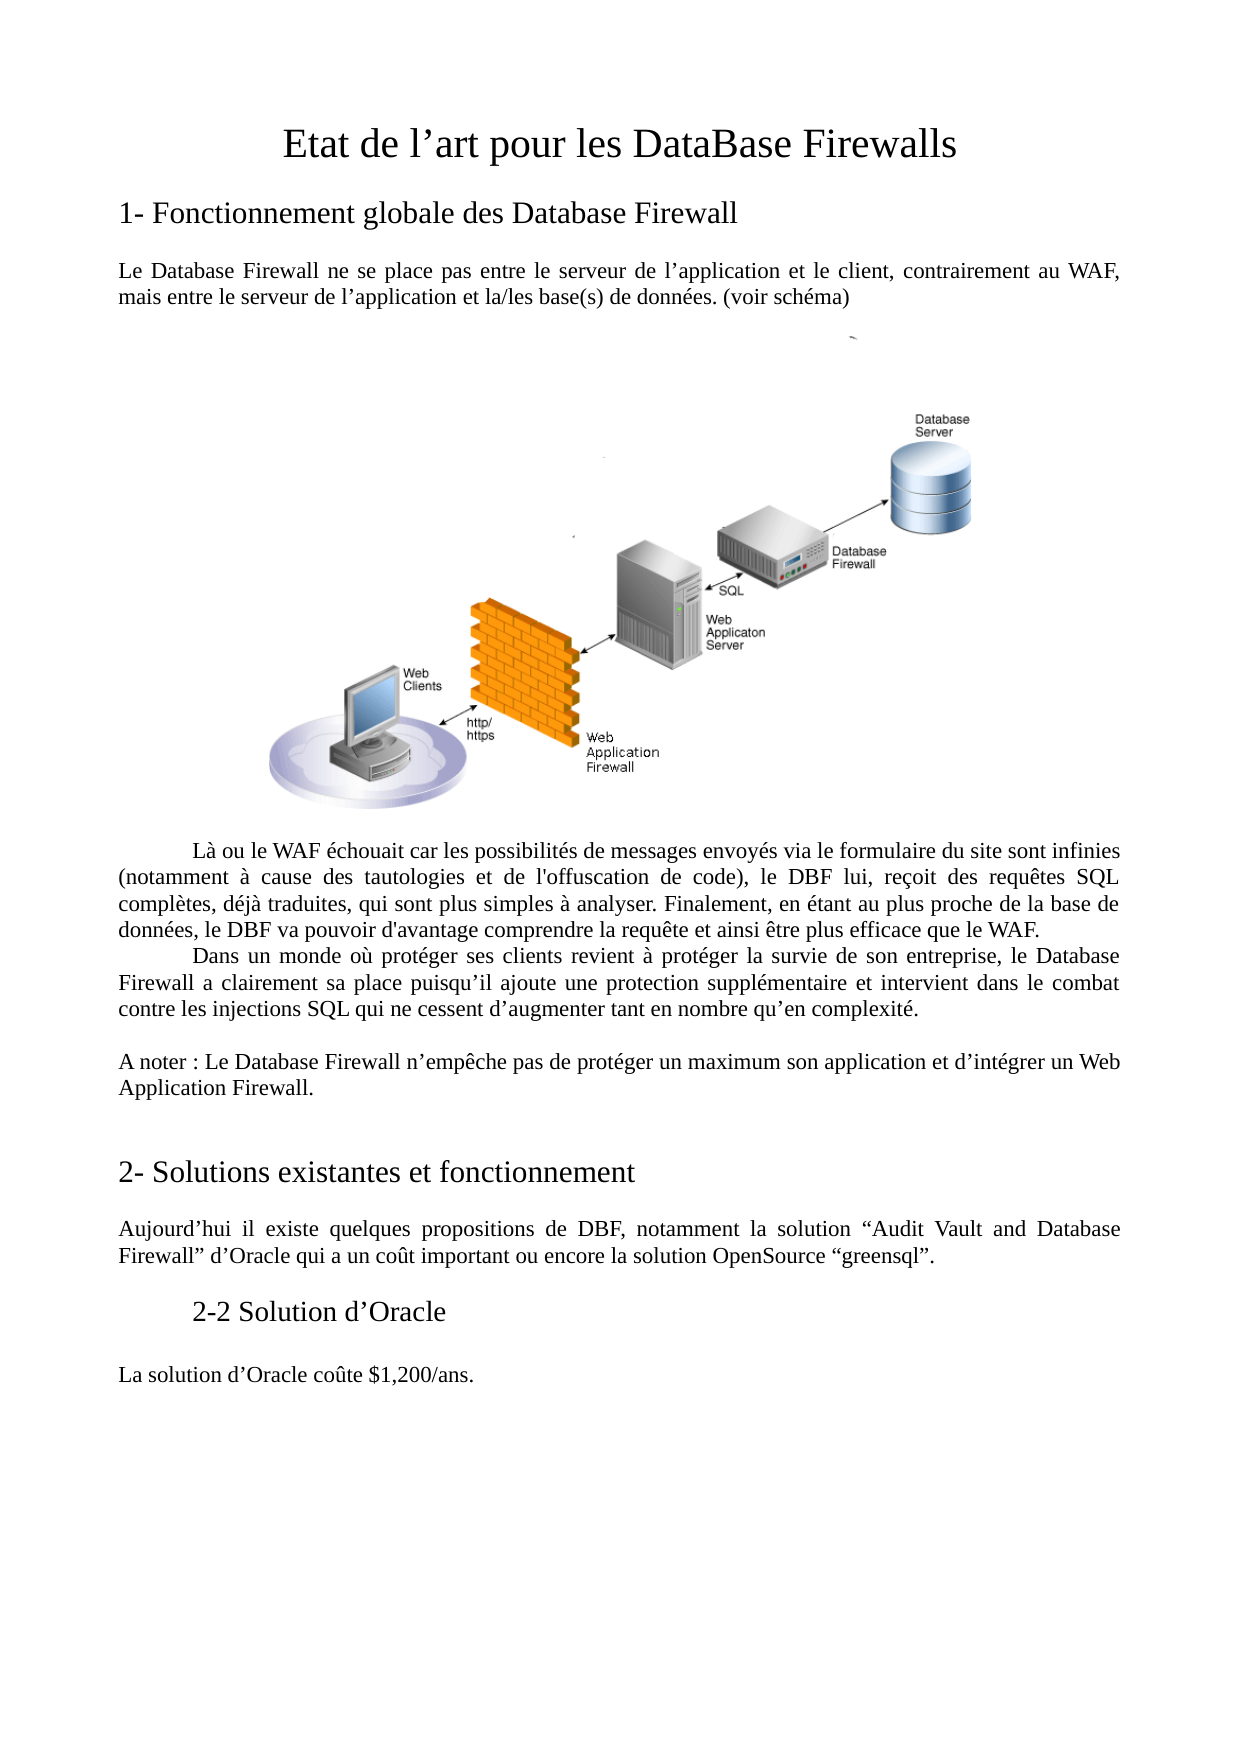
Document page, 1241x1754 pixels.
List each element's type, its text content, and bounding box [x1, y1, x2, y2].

text A noter : Le Database Firewall n’empêche pas de protéger un maximum son application et d’intégrer un Web Application Firewall. [118, 1048, 1122, 1100]
text La solution d’Oracle coûte $1,200/ans. [118, 1362, 1122, 1388]
picture [269, 336, 972, 809]
text 2-2 Solution d’Oracle [118, 1294, 1122, 1328]
text Dans un monde où protéger ses clients revient à protéger la survie de son entreprise, le Database Firewall a clairement sa place puisqu’il ajoute une protection supplémentaire et intervient dans le combat contre les injections SQL qui ne cessent d’augmenter tant en nombre qu’en complexité. [118, 942, 1122, 1021]
text Etat de l’art pour les DataBase Firewalls [118, 118, 1122, 166]
text 2- Solutions existantes et fonctionnement [118, 1153, 1122, 1189]
text Aujourd’hui il existe quelques propositions de DBF, notamment la solution “Audit Vault and Database Firewall” d’Oracle qui a un coût important ou encore la solution OpenSource “greensql”. [118, 1215, 1122, 1268]
text Le Database Firewall ne se place pas entre le serveur de l’application et le client, contrairement au WAF, mais entre le serveur de l’application et la/les base(s) de données. (voir schéma) [118, 257, 1122, 310]
text Là ou le WAF échouait car les possibilités de messages envoyés via le formulaire du site sont infinies (notamment à cause des tautologies et de l'offuscation de code), le DBF lui, reçoit des requêtes SQL complètes, déjà traduites, qui sont plus simples à analyser. Finalement, en étant au plus proche de la base de données, le DBF va pouvoir d'avantage comprendre la requête et ainsi être plus efficace que le WAF. [118, 837, 1122, 942]
text 1- Fonctionnement globale des Database Firewall [118, 195, 1122, 231]
